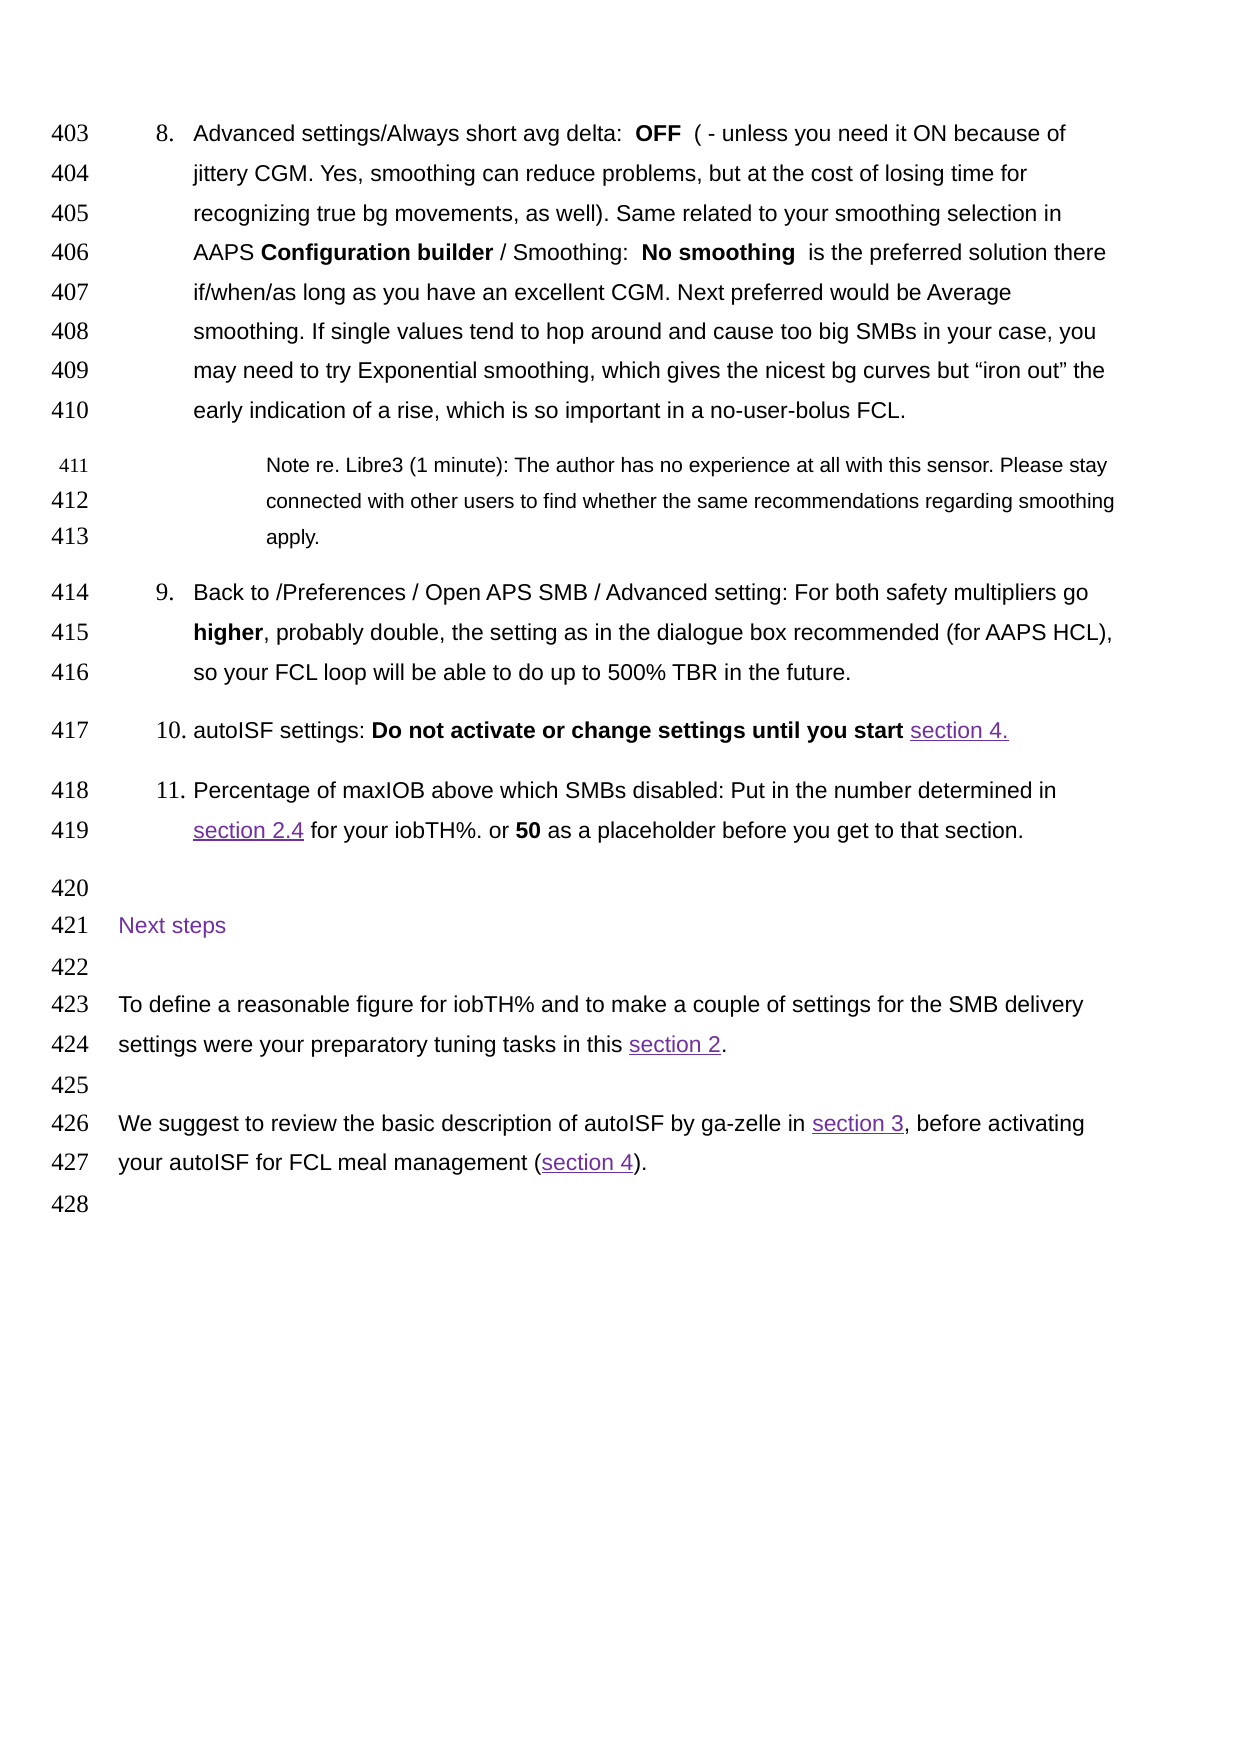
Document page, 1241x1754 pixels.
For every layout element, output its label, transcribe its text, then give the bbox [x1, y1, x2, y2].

text We suggest to review the basic description of autoISF by ga-zelle in section 3, before activating your autoISF for FCL meal management (section 4). [118, 1110, 1122, 1176]
text To define a reasonable figure for iobTH% and to make a couple of settings for the SMB delivery settings were your preparatory tuning tasks in this section 2. [118, 991, 1122, 1057]
list autoISF settings: Do not activate or change settings until you start section 4. [156, 715, 1122, 744]
list Advanced settings/Always short avg delta: OFF ( - unless you need it ON because of jittery CGM. Yes, smoothing can reduce problems, but at the cost of losing time for recognizing true bg movements, as well). Same related to your smoothing selection in AAPS Configuration builder / Smoothing: No smoothing is the preferred solution there if/when/as long as you have an excellent CGM. Next preferred would be Average smoothing. If single values tend to hop around and cause too big SMBs in your case, you may need to try Exponential smoothing, which gives the nicest bg curves but “iron out” the early indication of a rise, which is so important in a no-user-bolus FCL. [156, 118, 1122, 423]
list Percentage of maxIOB above which SMBs disabled: Put in the number determined in section 2.4 for your iobTH%. or 50 as a placeholder before you get to that section. [156, 775, 1122, 843]
list Note re. Libre3 (1 minute): The author has no experience at all with this sensor. Please stay connected with other users to find whether the same recommendations regarding smoothing apply. [266, 453, 1122, 549]
list Back to /Preferences / Open APS SMB / Advanced setting: For both safety multipliers go higher, probably double, the setting as in the dialogue box recommended (for AAPS HCL), so your FCL loop will be able to do up to 500% TBR in the future. [156, 577, 1122, 685]
text Next steps [118, 912, 1122, 939]
